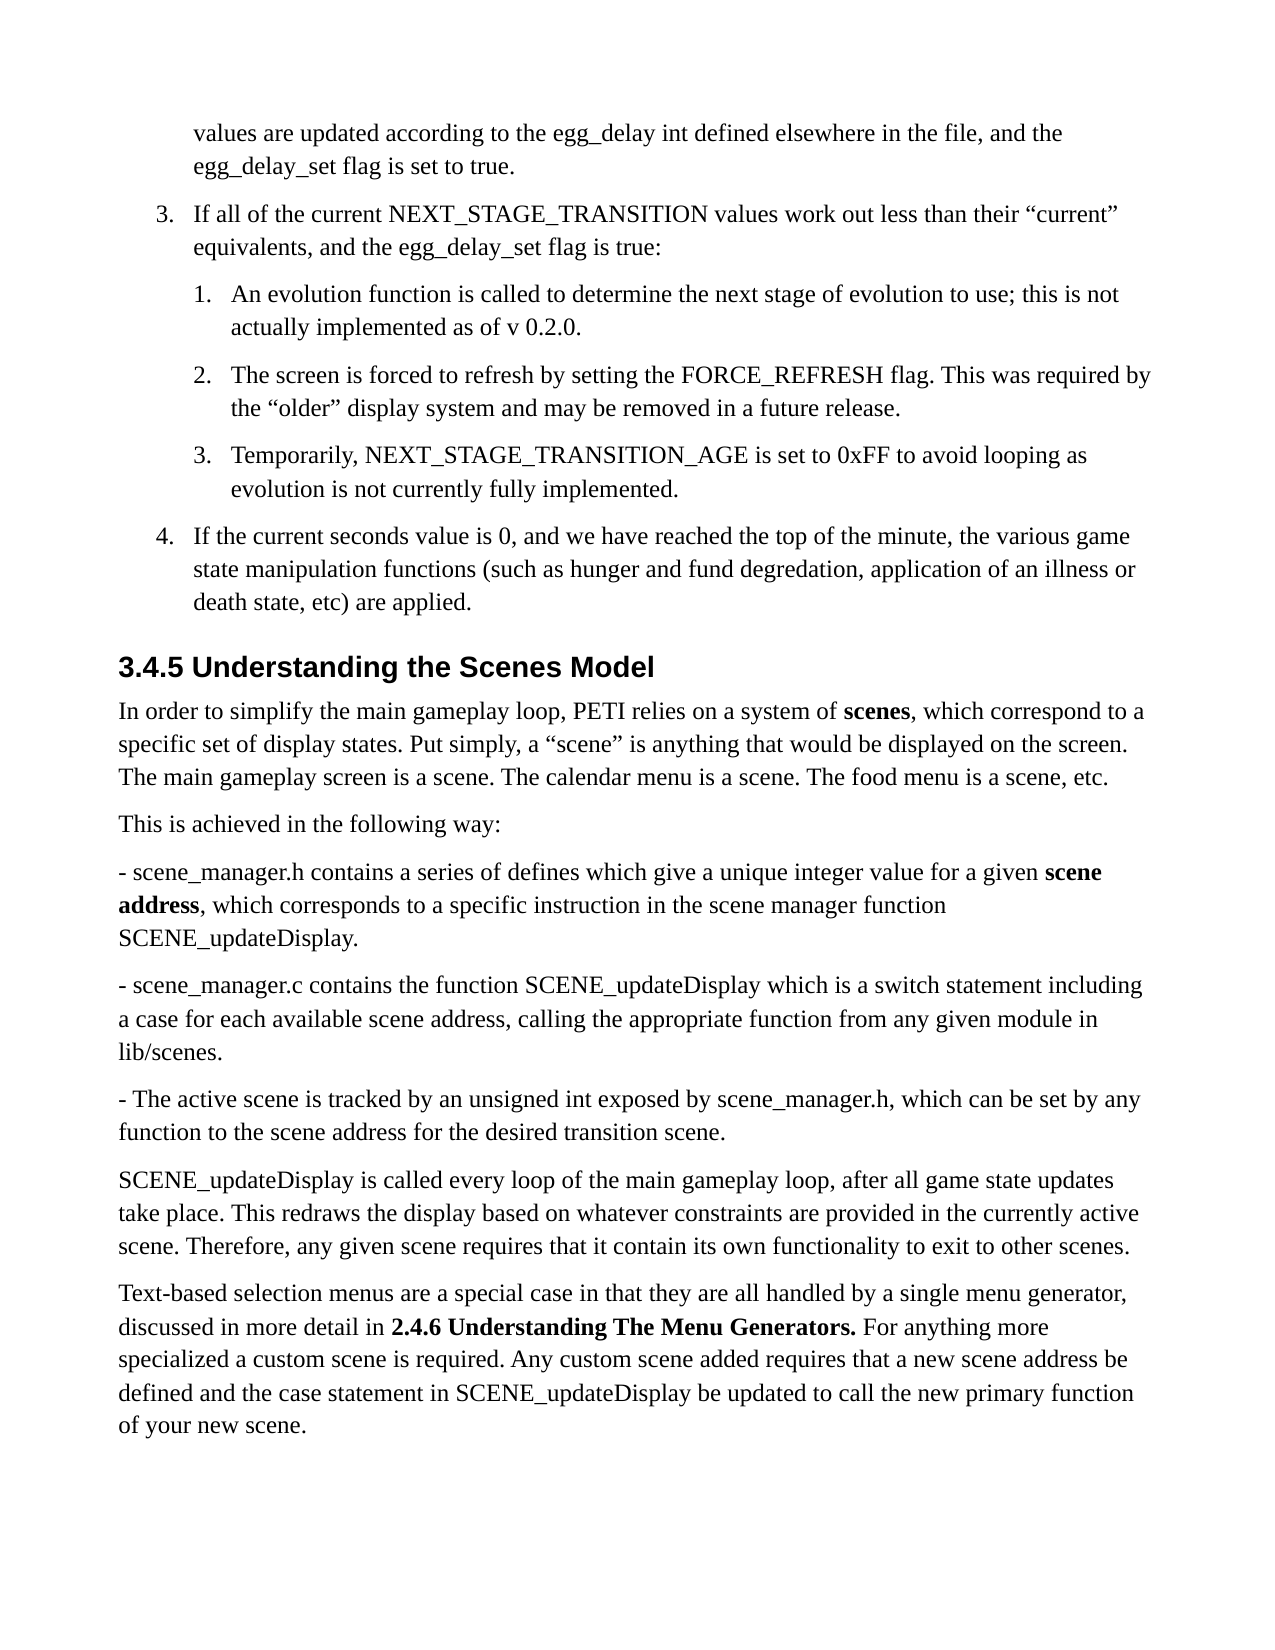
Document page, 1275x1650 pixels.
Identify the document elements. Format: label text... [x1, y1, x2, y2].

list If all of the current NEXT_STAGE_TRANSITION values work out less than their “current” equivalents, and the egg_delay_set flag is true: [156, 199, 1157, 261]
text Text-based selection menus are a special case in that they are all handled by a single menu generator, discussed in more detail in 2.4.6 Understanding The Menu Generators. For anything more specialized a custom scene is required. Any custom scene added requires that a new scene address be defined and the case statement in SCENE_updateDisplay be updated to call the new primary function of your new scene. [118, 1278, 1157, 1439]
text - The active scene is tracked by an unsigned int exposed by scene_manager.h, which can be set by any function to the scene address for the desired transition scene. [118, 1084, 1157, 1146]
list The screen is forced to refresh by setting the FORCE_REFRESH flag. This was required by the “older” display system and may be removed in a future release. [193, 360, 1157, 422]
text In order to simplify the main gameplay loop, PETI relies on a system of scenes, which correspond to a specific set of display states. Put simply, a “scene” is anything that would be displayed on the screen. The main gameplay screen is a scene. The calendar menu is a scene. The food menu is a scene, etc. [118, 696, 1157, 791]
text - scene_manager.c contains the function SCENE_updateDisplay which is a switch statement including a case for each available scene address, calling the appropriate function from any given module in lib/scenes. [118, 971, 1157, 1065]
text SCENE_updateDisplay is called every loop of the main gameplay loop, after all game state updates take place. This redraws the display based on whatever constraints are provided in the currently active scene. Therefore, any given scene requires that it contain its own functionality to exit to other scenes. [118, 1165, 1157, 1260]
text This is achieved in the following way: [118, 809, 1157, 838]
list Temporarily, NEXT_STAGE_TRANSITION_AGE is set to 0xFF to avoid looping as evolution is not currently fully implemented. [193, 441, 1157, 502]
list values are updated according to the egg_delay int defined elsewhere in the file, and the egg_delay_set flag is set to true. [156, 118, 1157, 180]
list If the current seconds value is 0, and we have reached the top of the minute, the various game state manipulation functions (such as hunger and fund degredation, application of an illness or death state, etc) are applied. [156, 521, 1157, 616]
text - scene_manager.h contains a series of defines which give a unique integer value for a given scene address, which corresponds to a specific instruction in the scene manager function SCENE_updateDisplay. [118, 857, 1157, 952]
subtitle 3.4.5 Understanding the Scenes Model [118, 649, 1157, 683]
list An evolution function is called to determine the next stage of evolution to use; this is not actually implemented as of v 0.2.0. [193, 279, 1157, 341]
